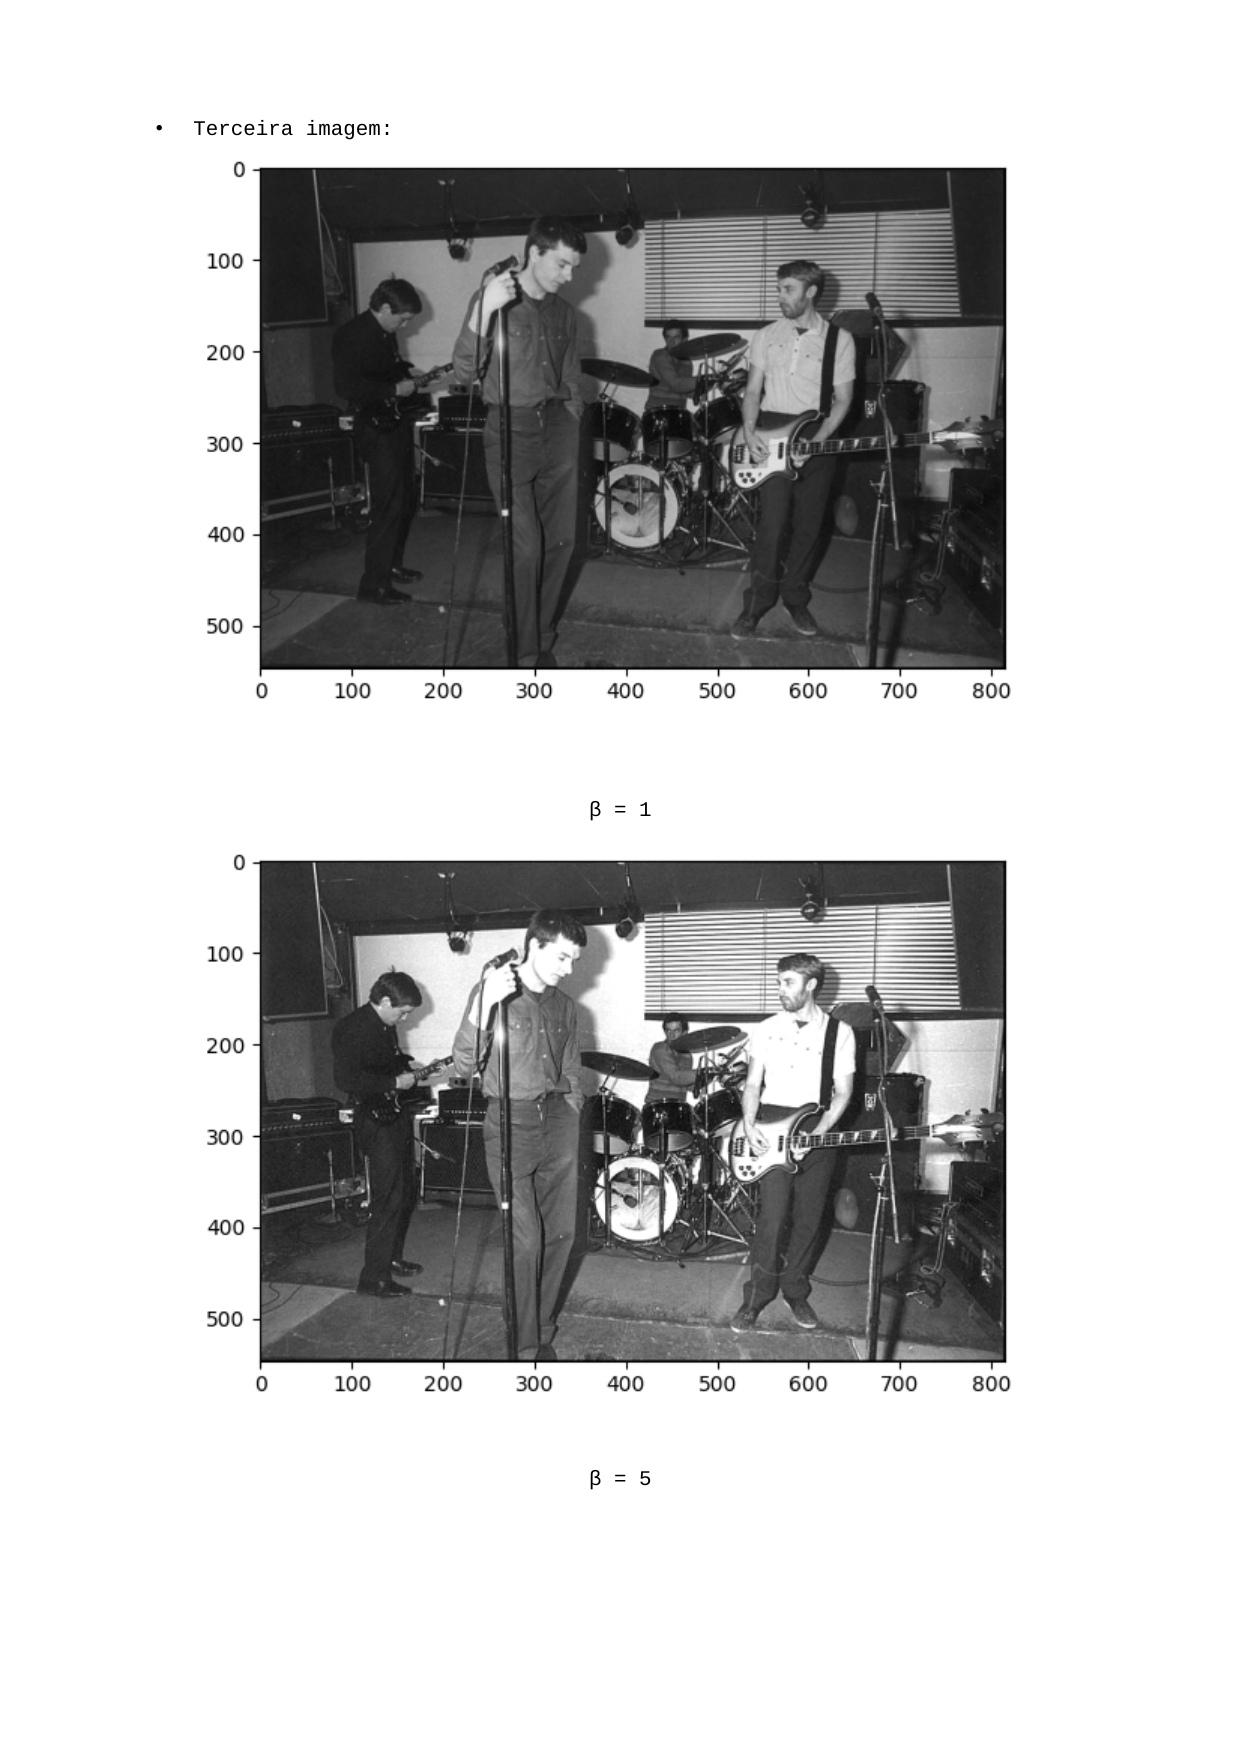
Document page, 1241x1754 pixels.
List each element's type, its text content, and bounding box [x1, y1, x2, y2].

list Terceira imagem: [156, 118, 1122, 142]
picture [140, 835, 1100, 1468]
picture [140, 149, 1100, 775]
text β = 1 [118, 799, 1122, 822]
text β = 5 [118, 1120, 1122, 1492]
